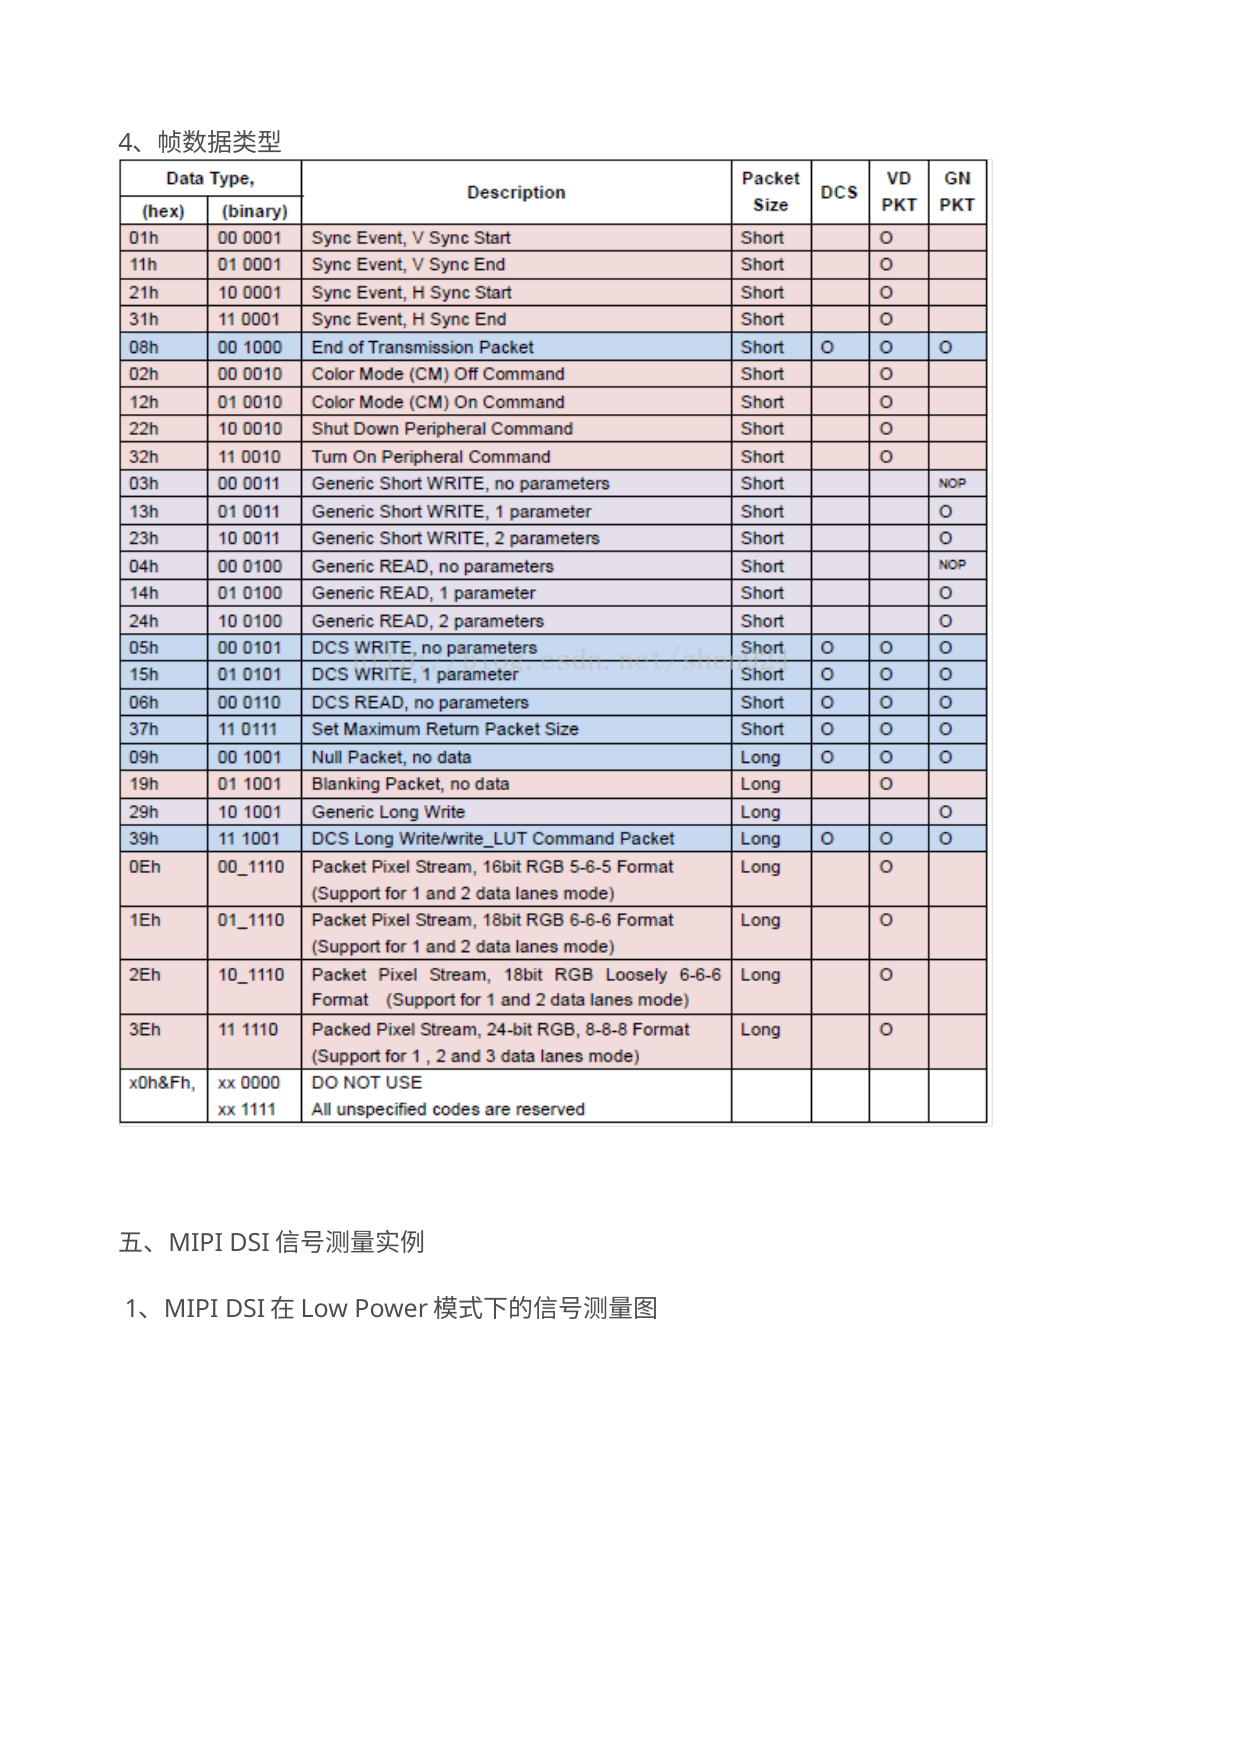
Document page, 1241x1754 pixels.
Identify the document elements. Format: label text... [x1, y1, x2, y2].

text 五、MIPI DSI信号测量实例 [118, 1218, 1122, 1259]
text 1、MIPI DSI在Low Power模式下的信号测量图 [118, 1284, 1122, 1324]
picture [118, 158, 994, 1128]
text 4、帧数据类型 [118, 118, 1122, 1127]
